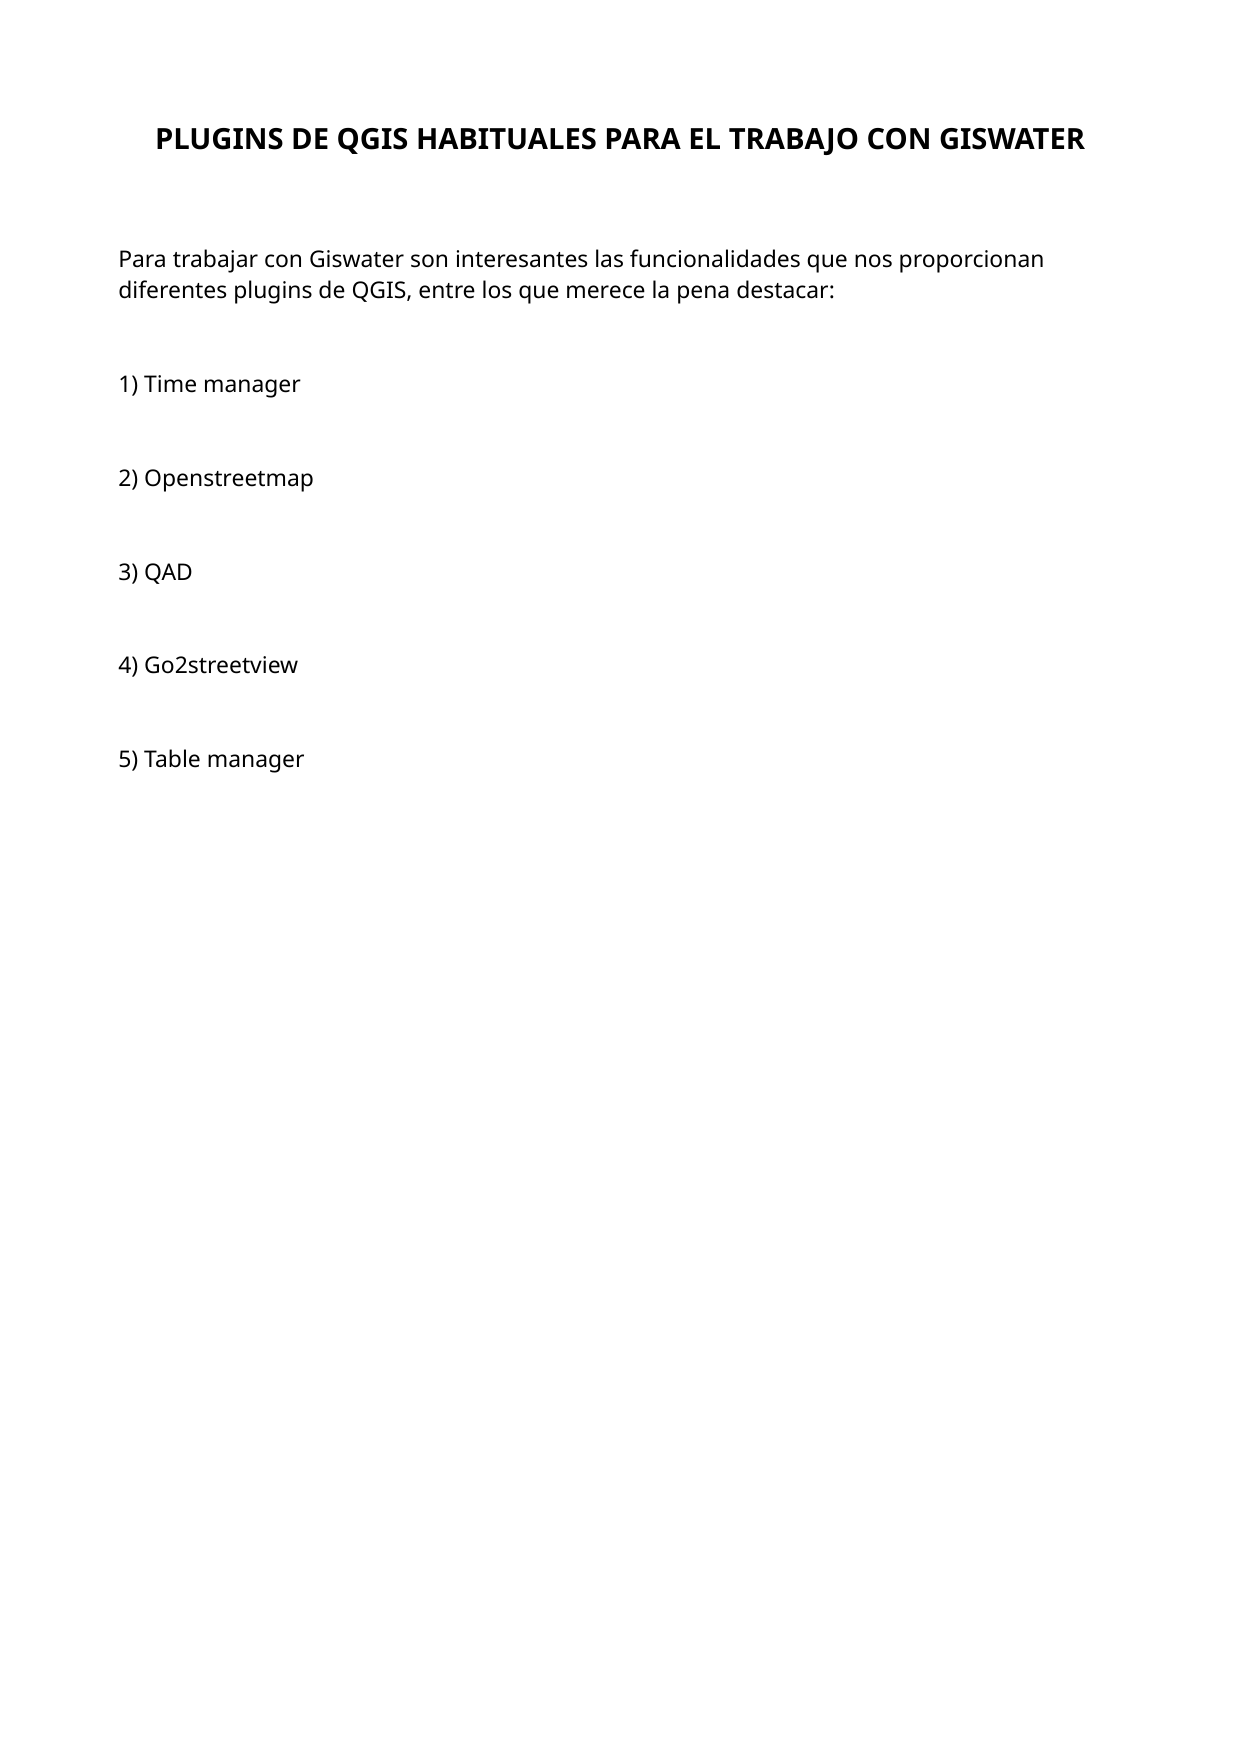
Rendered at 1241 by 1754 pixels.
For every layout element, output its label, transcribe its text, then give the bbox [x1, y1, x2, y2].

text Para trabajar con Giswater son interesantes las funcionalidades que nos proporcionan diferentes plugins de QGIS, entre los que merece la pena destacar: [118, 243, 1122, 305]
text 3) QAD [118, 555, 1122, 587]
text 5) Table manager [118, 743, 1122, 774]
text 1) Time manager [118, 368, 1122, 399]
text 2) Openstreetmap [118, 462, 1122, 493]
text PLUGINS DE QGIS HABITUALES PARA EL TRABAJO CON GISWATER [118, 118, 1122, 158]
text 4) Go2streetview [118, 649, 1122, 680]
